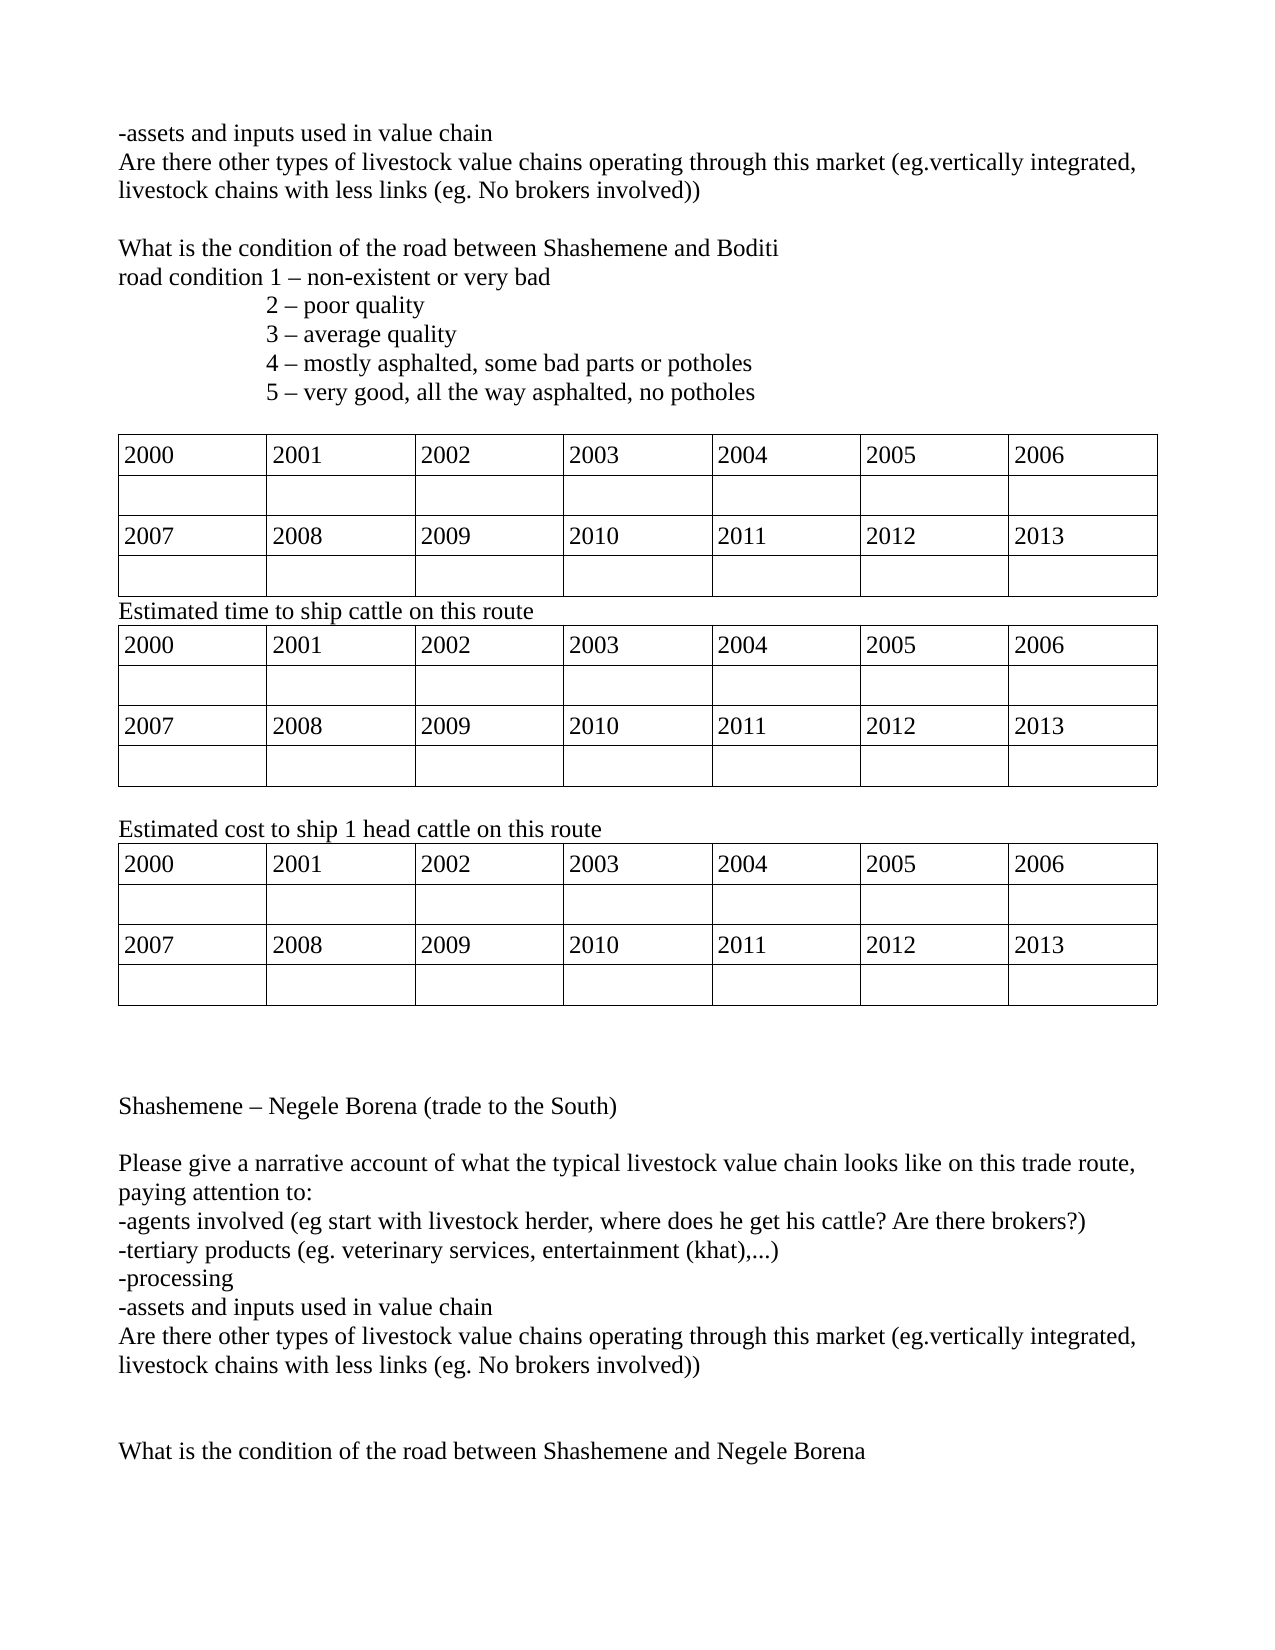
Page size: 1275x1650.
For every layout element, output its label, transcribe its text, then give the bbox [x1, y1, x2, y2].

table_cell [416, 746, 563, 786]
table_cell [416, 885, 563, 924]
text 2 – poor quality [118, 291, 1157, 319]
table_cell [861, 476, 1008, 515]
table_header 2004 [713, 626, 860, 665]
table_cell 2007 [119, 516, 266, 555]
table_header 2004 [713, 435, 860, 475]
table_cell [267, 476, 415, 515]
text -assets and inputs used in value chain [118, 118, 1157, 147]
text Are there other types of livestock value chains operating through this market (eg.vertically integrated, livestock chains with less links (eg. No brokers involved)) [118, 1321, 1157, 1378]
table_cell [119, 965, 266, 1004]
table_cell [713, 885, 860, 924]
table_header 2006 [1009, 626, 1157, 665]
table_cell 2010 [564, 925, 712, 964]
table_cell 2009 [416, 706, 563, 745]
text 3 – average quality [118, 319, 1157, 348]
table_cell [119, 746, 266, 786]
text -tertiary products (eg. veterinary services, entertainment (khat),...) [118, 1235, 1157, 1263]
table_header 2003 [564, 626, 712, 665]
table_cell [119, 476, 266, 515]
table_cell 2008 [267, 925, 415, 964]
table_cell 2010 [564, 706, 712, 745]
table_cell 2013 [1009, 516, 1157, 555]
table_cell [1009, 666, 1157, 705]
table_cell [861, 746, 1008, 786]
table_cell [119, 885, 266, 924]
table_header 2005 [861, 435, 1008, 475]
table_cell 2011 [713, 925, 860, 964]
table_cell [564, 476, 712, 515]
table_cell 2009 [416, 516, 563, 555]
table_cell 2012 [861, 706, 1008, 745]
table_cell [416, 965, 563, 1004]
text road condition 1 – non-existent or very bad [118, 262, 1157, 291]
table_cell [1009, 885, 1157, 924]
table_cell [119, 556, 266, 596]
table_cell [267, 746, 415, 786]
table_cell 2013 [1009, 925, 1157, 964]
table_header 2003 [564, 435, 712, 475]
table_cell [713, 965, 860, 1004]
table_header 2005 [861, 626, 1008, 665]
table_header 2000 [119, 435, 266, 475]
table_cell [119, 666, 266, 705]
table_cell [267, 965, 415, 1004]
table_cell 2009 [416, 925, 563, 964]
text Please give a narrative account of what the typical livestock value chain looks like on this trade route, paying attention to: [118, 1148, 1157, 1206]
table_cell [267, 885, 415, 924]
table_cell [861, 666, 1008, 705]
table_cell [861, 885, 1008, 924]
table_header 2004 [713, 844, 860, 884]
table_cell 2008 [267, 516, 415, 555]
table_cell [1009, 746, 1157, 786]
table_cell 2012 [861, 516, 1008, 555]
table_header 2006 [1009, 844, 1157, 884]
text What is the condition of the road between Shashemene and Boditi [118, 233, 1157, 262]
table_cell [1009, 965, 1157, 1004]
table_cell [861, 556, 1008, 596]
table_header 2006 [1009, 435, 1157, 475]
text What is the condition of the road between Shashemene and Negele Borena [118, 1436, 1157, 1465]
text 4 – mostly asphalted, some bad parts or potholes [118, 348, 1157, 377]
table_header 2003 [564, 844, 712, 884]
table_cell 2007 [119, 925, 266, 964]
table_cell [416, 476, 563, 515]
table_cell [713, 556, 860, 596]
text -assets and inputs used in value chain [118, 1292, 1157, 1321]
table_cell [416, 556, 563, 596]
text 5 – very good, all the way asphalted, no potholes [118, 377, 1157, 406]
table_header 2002 [416, 844, 563, 884]
table_header 2001 [267, 435, 415, 475]
table_cell [416, 666, 563, 705]
table_cell [713, 666, 860, 705]
table_cell [713, 746, 860, 786]
text Shashemene – Negele Borena (trade to the South) [118, 1091, 1157, 1120]
table_header 2001 [267, 844, 415, 884]
text -processing [118, 1263, 1157, 1292]
table_cell 2008 [267, 706, 415, 745]
text Estimated cost to ship 1 head cattle on this route [118, 814, 1157, 843]
table_cell [1009, 556, 1157, 596]
table_cell 2011 [713, 706, 860, 745]
table_cell 2007 [119, 706, 266, 745]
table_cell 2010 [564, 516, 712, 555]
table_cell [564, 556, 712, 596]
table_cell [267, 666, 415, 705]
text Estimated time to ship cattle on this route [118, 597, 1157, 624]
table_header 2000 [119, 844, 266, 884]
text -agents involved (eg start with livestock herder, where does he get his cattle? Are there brokers?) [118, 1206, 1157, 1235]
table_header 2002 [416, 626, 563, 665]
table_header 2005 [861, 844, 1008, 884]
table_header 2002 [416, 435, 563, 475]
table_cell [564, 666, 712, 705]
table_header 2001 [267, 626, 415, 665]
table_cell [564, 746, 712, 786]
table_cell 2012 [861, 925, 1008, 964]
table_cell [564, 965, 712, 1004]
table_cell [1009, 476, 1157, 515]
table_cell [713, 476, 860, 515]
table_cell [564, 885, 712, 924]
table_cell [267, 556, 415, 596]
table_header 2000 [119, 626, 266, 665]
table_cell [861, 965, 1008, 1004]
table_cell 2013 [1009, 706, 1157, 745]
table_cell 2011 [713, 516, 860, 555]
text Are there other types of livestock value chains operating through this market (eg.vertically integrated, livestock chains with less links (eg. No brokers involved)) [118, 147, 1157, 204]
